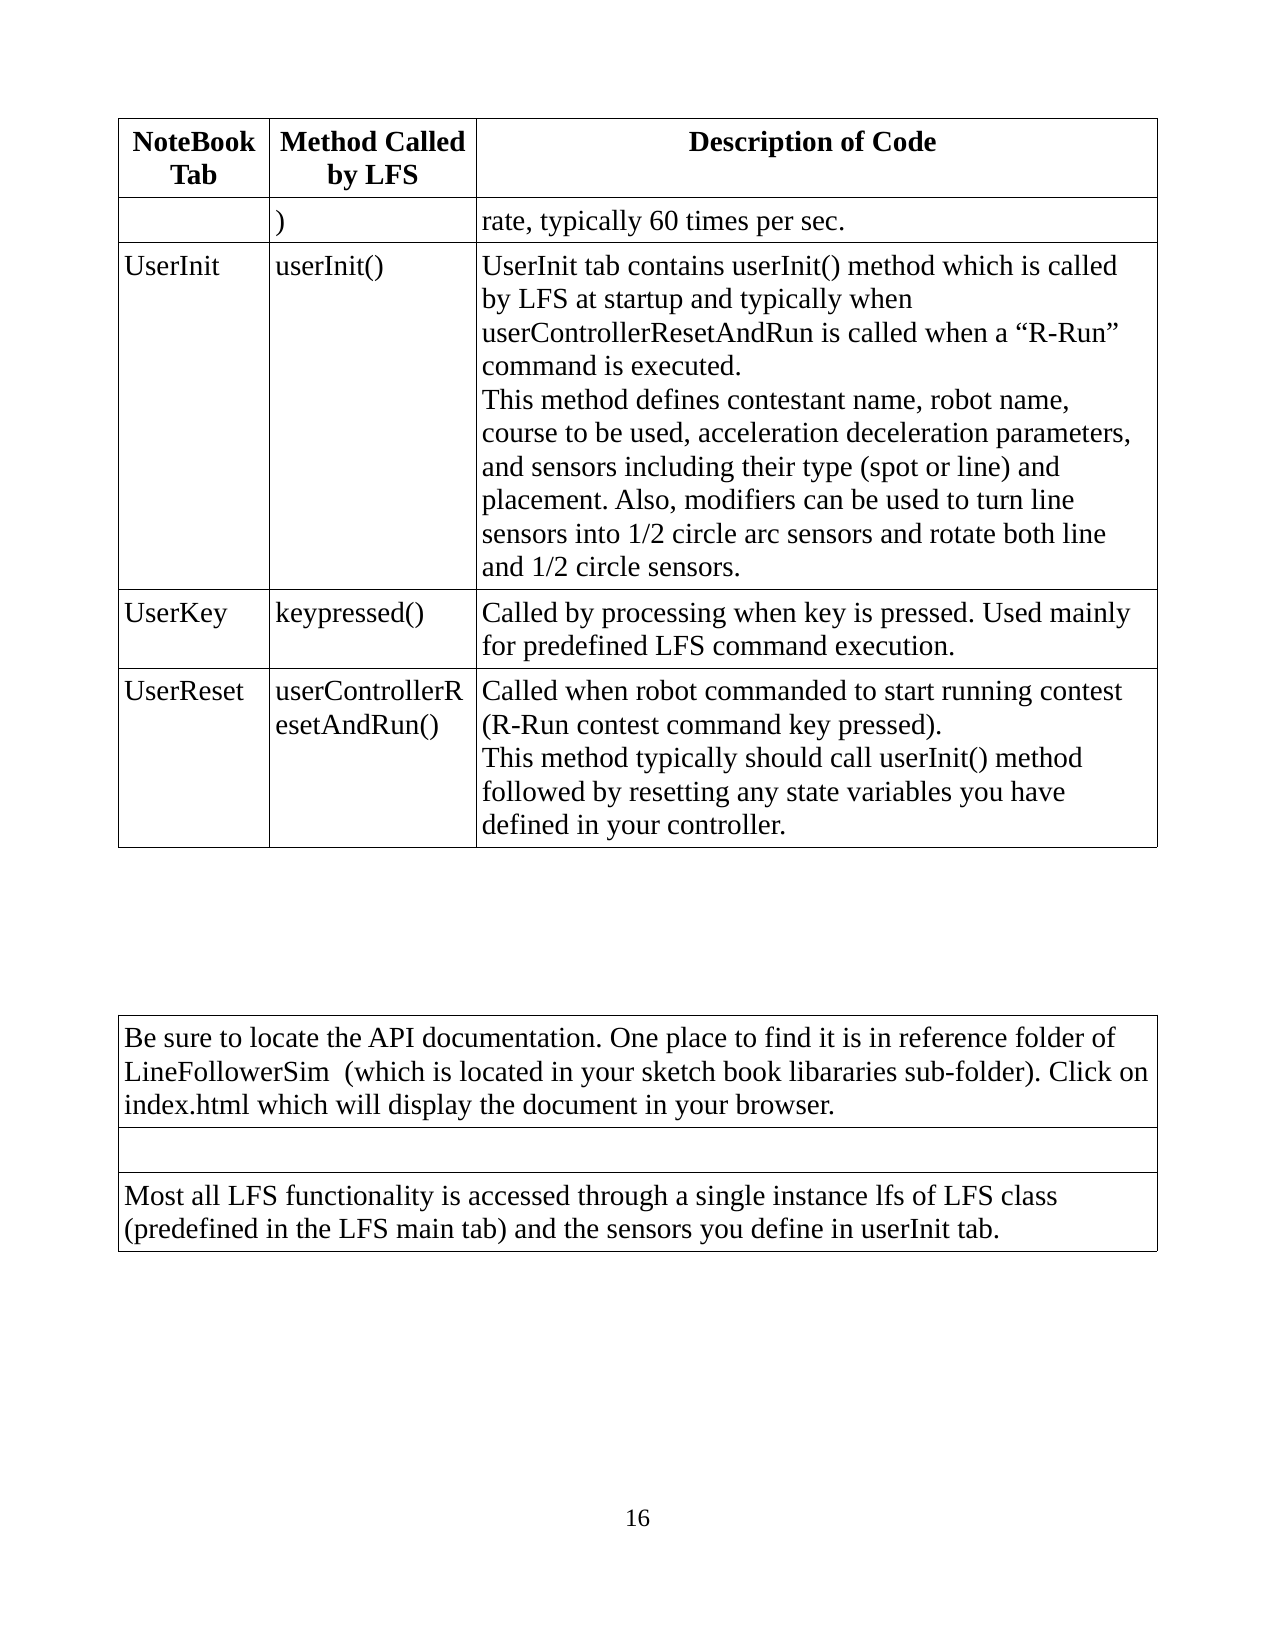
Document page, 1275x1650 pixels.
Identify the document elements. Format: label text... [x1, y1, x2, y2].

table_cell Called by processing when key is pressed. Used mainly for predefined LFS command execution. [477, 590, 1157, 667]
table_cell [119, 1128, 1157, 1172]
table_cell userInit() [270, 243, 476, 589]
table_cell ) [270, 198, 476, 242]
table_cell userControllerResetAndRun() [270, 669, 476, 847]
table_cell UserReset [119, 669, 269, 847]
table_header Method Called by LFS [270, 119, 476, 197]
table_cell rate, typically 60 times per sec. [477, 198, 1157, 242]
table_cell Most all LFS functionality is accessed through a single instance lfs of LFS class (predefined in the LFS main tab) and the sensors you define in userInit tab. [119, 1173, 1157, 1251]
table_header Be sure to locate the API documentation. One place to find it is in reference folder of LineFollowerSim (which is located in your sketch book libararies sub-folder). Click on index.html which will display the document in your browser. [119, 1016, 1157, 1127]
table_header NoteBook Tab [119, 119, 269, 197]
table_cell UserInit tab contains userInit() method which is called by LFS at startup and typically when userControllerResetAndRun is called when a “R-Run” command is executed. This method defines contestant name, robot name, course to be used, acceleration deceleration parameters, and sensors including their type (spot or line) and placement. Also, modifiers can be used to turn line sensors into 1/2 circle arc sensors and rotate both line and 1/2 circle sensors. [477, 243, 1157, 589]
table_cell UserKey [119, 590, 269, 667]
table_cell UserInit [119, 243, 269, 589]
table_cell [119, 198, 269, 242]
table_header Description of Code [477, 119, 1157, 197]
table_cell Called when robot commanded to start running contest (R-Run contest command key pressed). This method typically should call userInit() method followed by resetting any state variables you have defined in your controller. [477, 669, 1157, 847]
table_cell keypressed() [270, 590, 476, 667]
